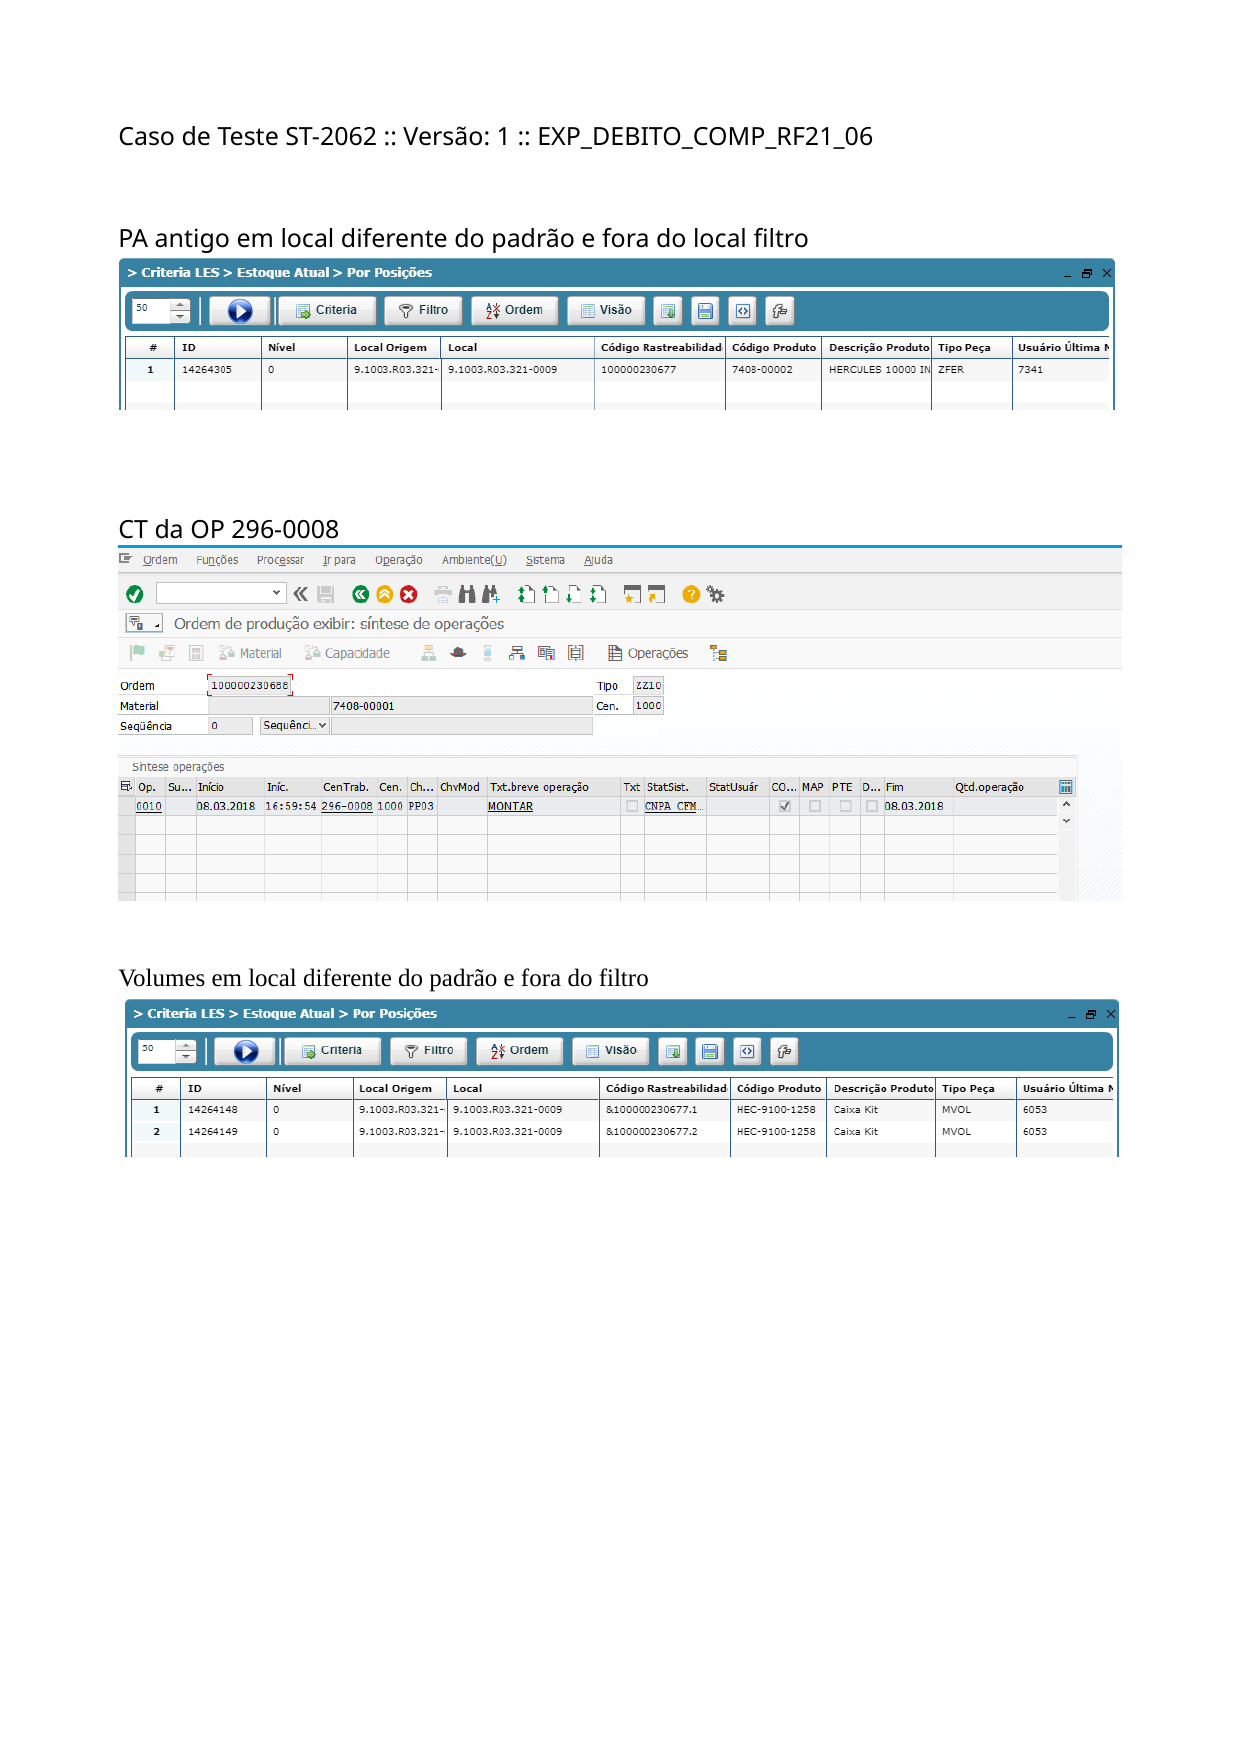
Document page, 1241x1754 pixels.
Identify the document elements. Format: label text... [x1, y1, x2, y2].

picture [118, 254, 1123, 410]
picture [118, 549, 1123, 901]
picture [118, 992, 1123, 1157]
text PA antigo em local diferente do padrão e fora do local filtro [118, 220, 1122, 254]
text CT da OP 296-0008 [118, 511, 1122, 545]
text Volumes em local diferente do padrão e fora do filtro [118, 963, 1122, 992]
text Caso de Teste ST-2062 :: Versão: 1 :: EXP_DEBITO_COMP_RF21_06 [118, 118, 1122, 152]
